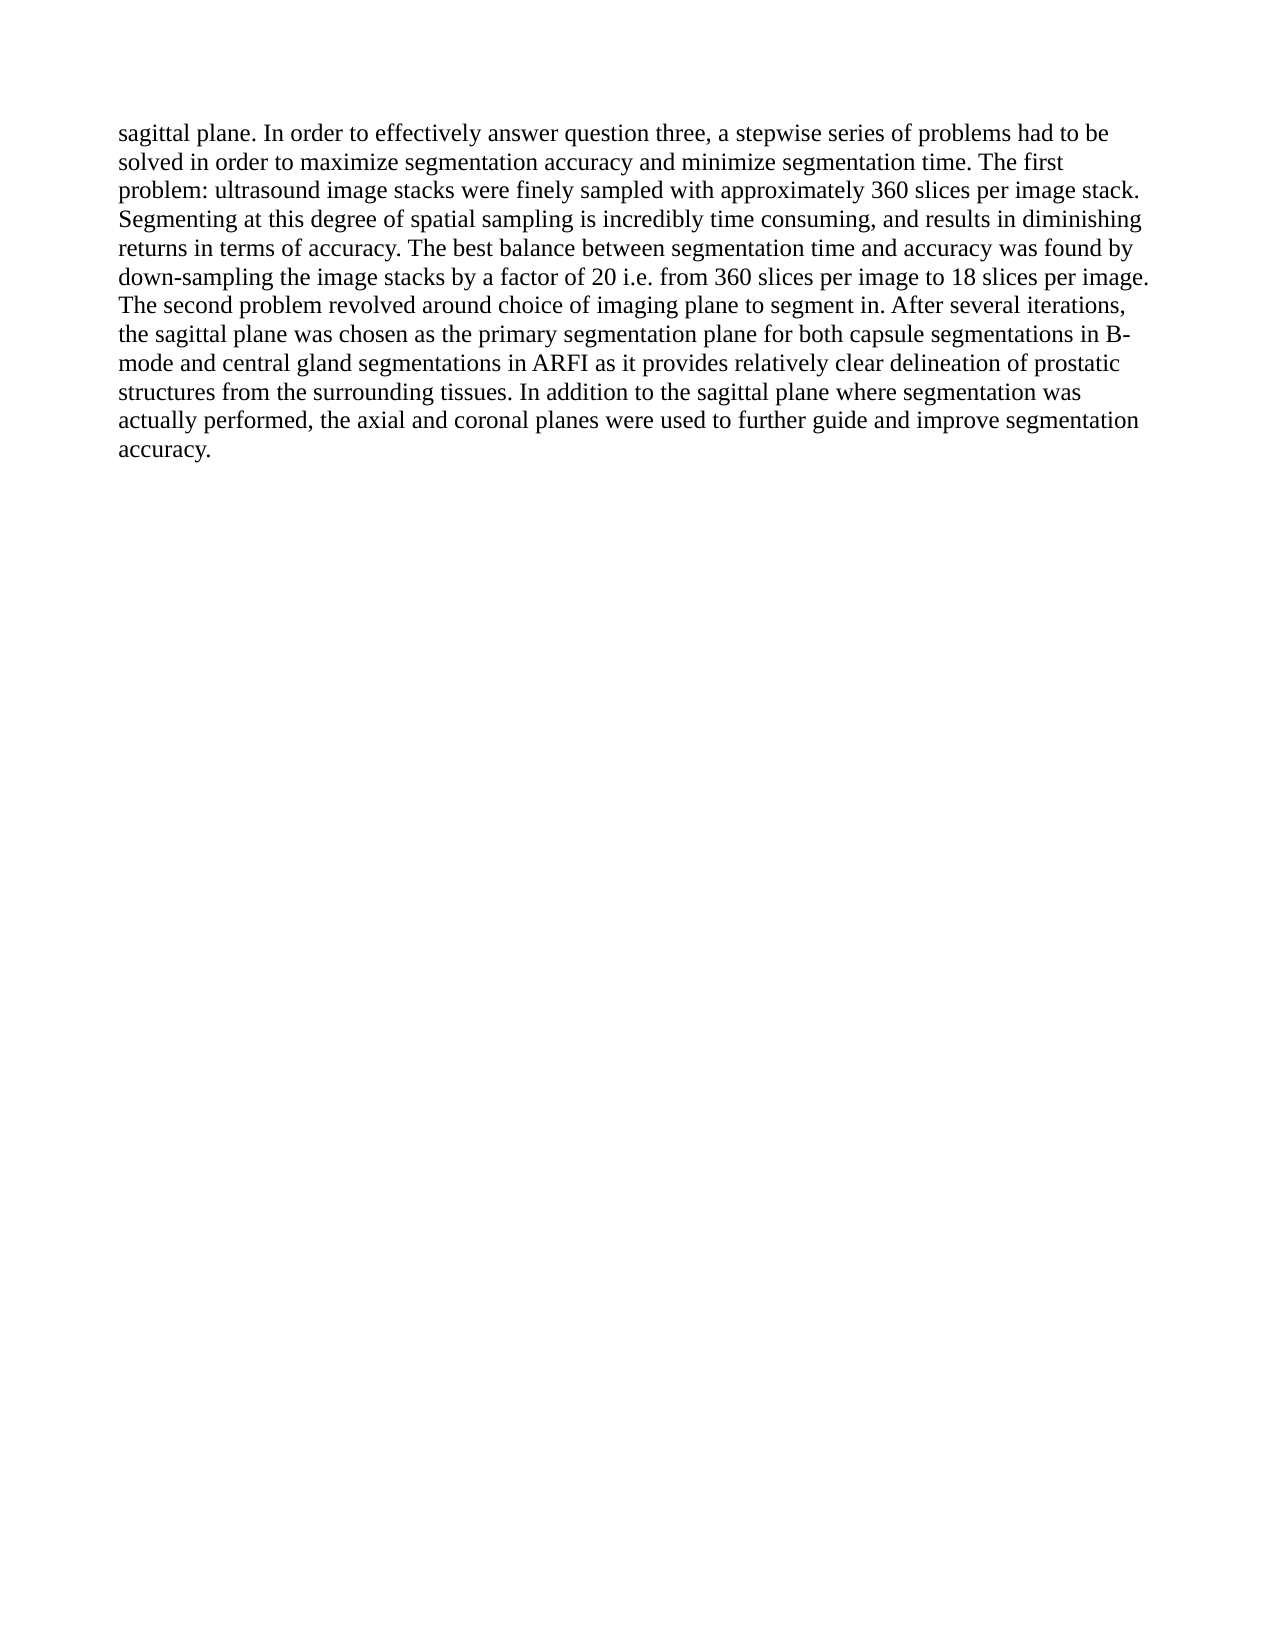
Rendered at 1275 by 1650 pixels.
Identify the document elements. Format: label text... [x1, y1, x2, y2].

text sagittal plane. In order to effectively answer question three, a stepwise series of problems had to be solved in order to maximize segmentation accuracy and minimize segmentation time. The first problem: ultrasound image stacks were finely sampled with approximately 360 slices per image stack. Segmenting at this degree of spatial sampling is incredibly time consuming, and results in diminishing returns in terms of accuracy. The best balance between segmentation time and accuracy was found by down-sampling the image stacks by a factor of 20 i.e. from 360 slices per image to 18 slices per image. The second problem revolved around choice of imaging plane to segment in. After several iterations, the sagittal plane was chosen as the primary segmentation plane for both capsule segmentations in B-mode and central gland segmentations in ARFI as it provides relatively clear delineation of prostatic structures from the surrounding tissues. In addition to the sagittal plane where segmentation was actually performed, the axial and coronal planes were used to further guide and improve segmentation accuracy. [118, 118, 1157, 463]
